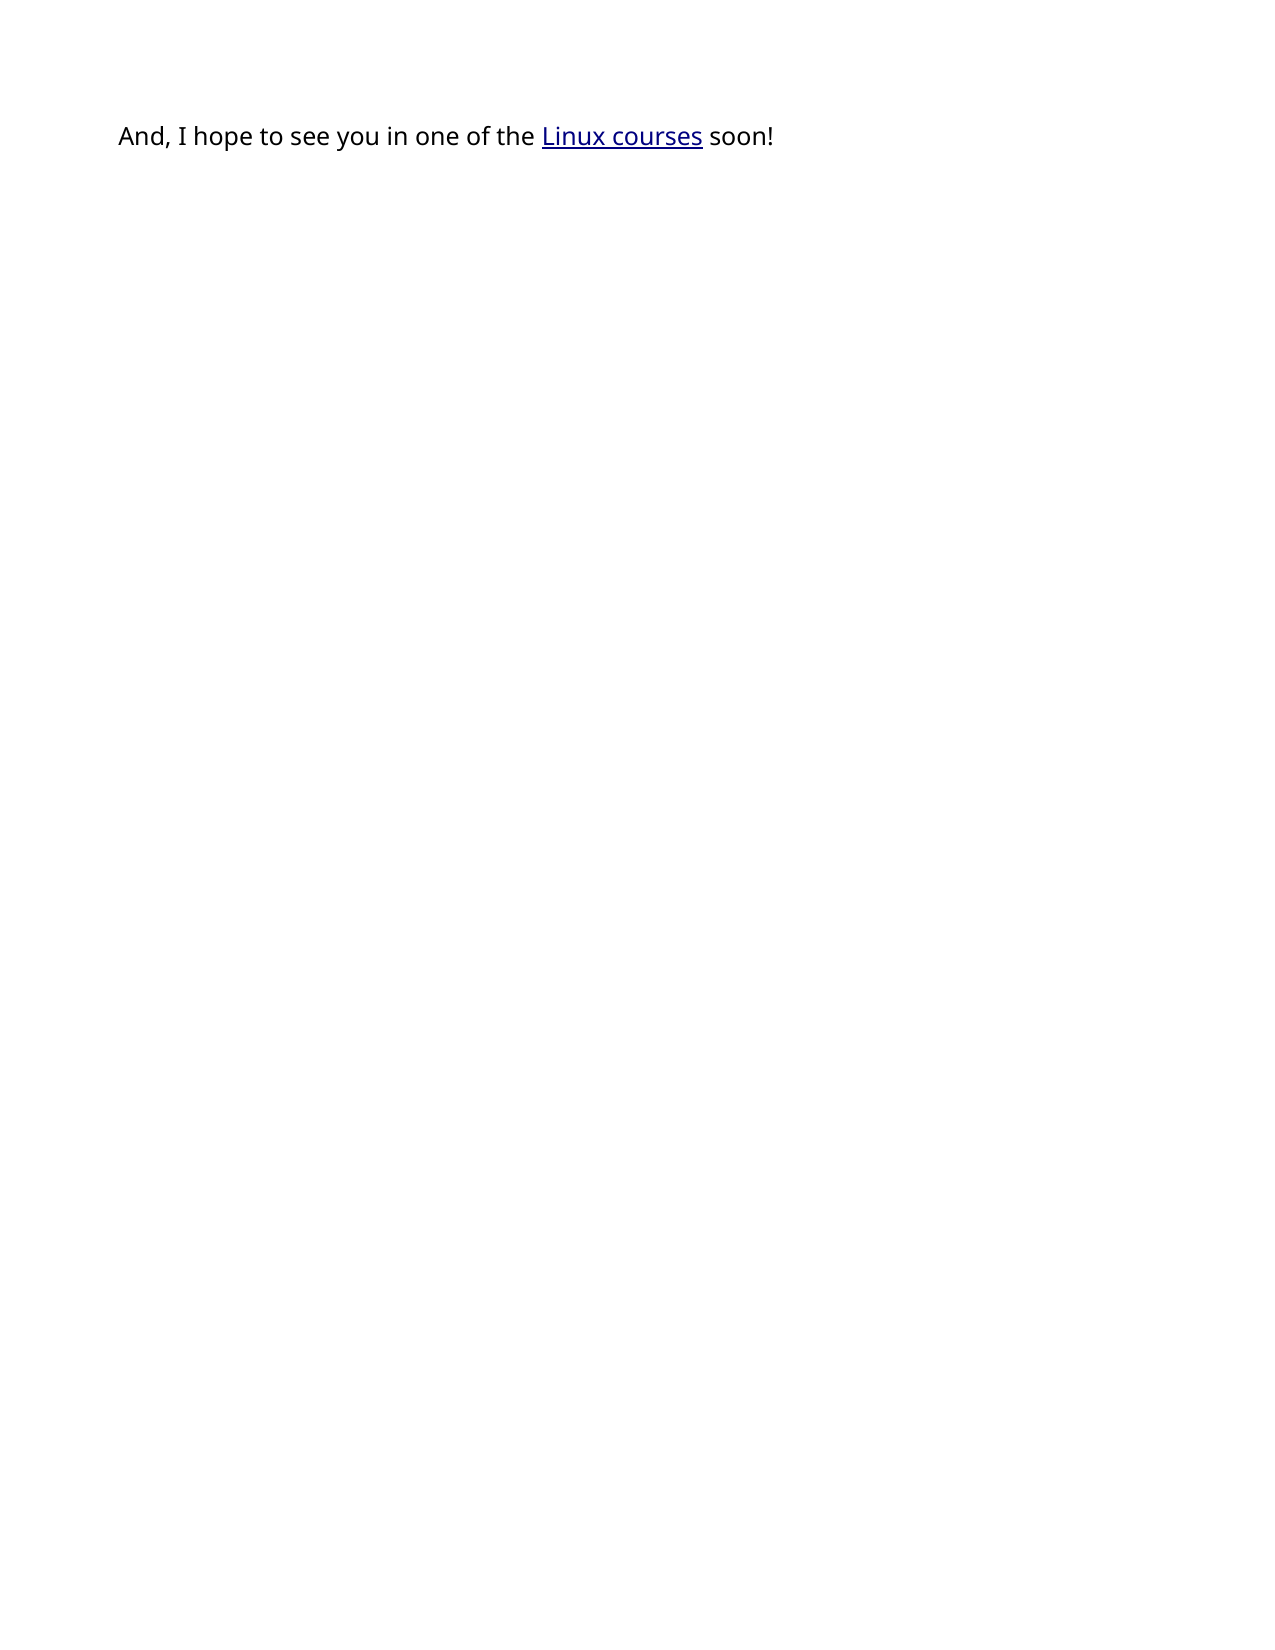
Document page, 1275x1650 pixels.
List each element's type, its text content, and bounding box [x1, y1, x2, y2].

text And, I hope to see you in one of the Linux courses soon! [118, 118, 1157, 152]
